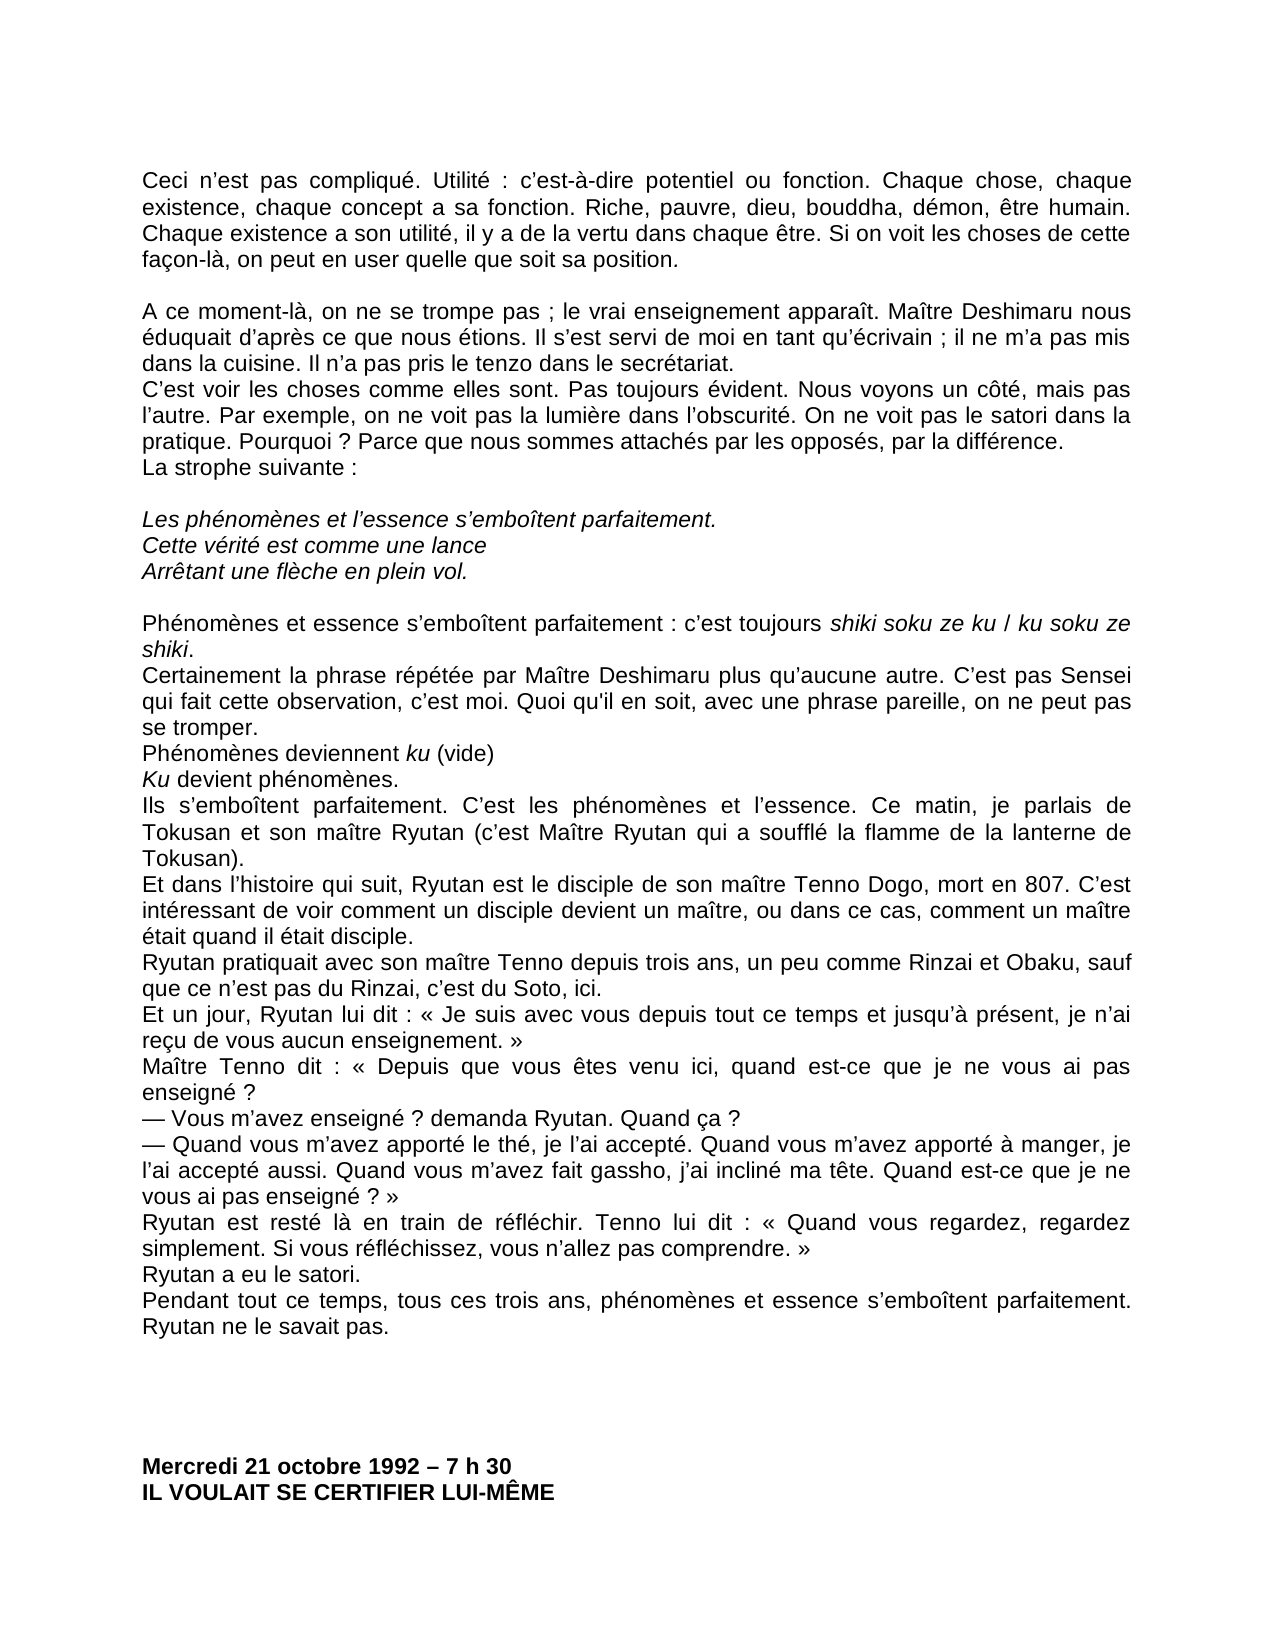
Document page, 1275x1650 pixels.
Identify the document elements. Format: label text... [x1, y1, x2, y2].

text Pendant tout ce temps, tous ces trois ans, phénomènes et essence s’emboîtent parfaitement. Ryutan ne le savait pas. [142, 1288, 1133, 1340]
text Maître Tenno dit : « Depuis que vous êtes venu ici, quand est-ce que je ne vous ai pas enseigné ? [142, 1053, 1133, 1105]
text Ku devient phénomènes. [142, 767, 1133, 793]
text Ryutan est resté là en train de réfléchir. Tenno lui dit : « Quand vous regardez, regardez simplement. Si vous réfléchissez, vous n’allez pas comprendre. » [142, 1209, 1133, 1262]
text Cette vérité est comme une lance [142, 532, 1133, 558]
text Phénomènes deviennent ku (vide) [142, 741, 1133, 767]
text Ryutan a eu le satori. [142, 1262, 1133, 1288]
text C’est voir les choses comme elles sont. Pas toujours évident. Nous voyons un côté, mais pas l’autre. Par exemple, on ne voit pas la lumière dans l’obscurité. On ne voit pas le satori dans la pratique. Pourquoi ? Parce que nous sommes attachés par les opposés, par la différence. [142, 376, 1133, 454]
text Ils s’emboîtent parfaitement. C’est les phénomènes et l’essence. Ce matin, je parlais de Tokusan et son maître Ryutan (c’est Maître Ryutan qui a soufflé la flamme de la lanterne de Tokusan). [142, 793, 1133, 871]
text Mercredi 21 octobre 1992 – 7 h 30 IL VOULAIT SE CERTIFIER LUI-MÊME [142, 1453, 1133, 1505]
text Ryutan pratiquait avec son maître Tenno depuis trois ans, un peu comme Rinzai et Obaku, sauf que ce n’est pas du Rinzai, c’est du Soto, ici. [142, 949, 1133, 1001]
text Phénomènes et essence s’emboîtent parfaitement : c’est toujours shiki soku ze ku / ku soku ze shiki. [142, 611, 1133, 663]
text — Quand vous m’avez apporté le thé, je l’ai accepté. Quand vous m’avez apporté à manger, je l’ai accepté aussi. Quand vous m’avez fait gassho, j’ai incliné ma tête. Quand est-ce que je ne vous ai pas enseigné ? » [142, 1131, 1133, 1209]
text La strophe suivante : [142, 454, 1133, 480]
text Certainement la phrase répétée par Maître Deshimaru plus qu’aucune autre. C’est pas Sensei qui fait cette observation, c’est moi. Quoi qu'il en soit, avec une phrase pareille, on ne peut pas se tromper. [142, 663, 1133, 741]
text — Vous m’avez enseigné ? demanda Ryutan. Quand ça ? [142, 1105, 1133, 1131]
text Arrêtant une flèche en plein vol. [142, 558, 1133, 584]
text A ce moment-là, on ne se trompe pas ; le vrai enseignement apparaît. Maître Deshimaru nous éduquait d’après ce que nous étions. Il s’est servi de moi en tant qu’écrivain ; il ne m’a pas mis dans la cuisine. Il n’a pas pris le tenzo dans le secrétariat. [142, 298, 1133, 376]
text Et un jour, Ryutan lui dit : « Je suis avec vous depuis tout ce temps et jusqu’à présent, je n’ai reçu de vous aucun enseignement. » [142, 1001, 1133, 1053]
text Et dans l’histoire qui suit, Ryutan est le disciple de son maître Tenno Dogo, mort en 807. C’est intéressant de voir comment un disciple devient un maître, ou dans ce cas, comment un maître était quand il était disciple. [142, 871, 1133, 949]
text Ceci n’est pas compliqué. Utilité : c’est-à-dire potentiel ou fonction. Chaque chose, chaque existence, chaque concept a sa fonction. Riche, pauvre, dieu, bouddha, démon, être humain. Chaque existence a son utilité, il y a de la vertu dans chaque être. Si on voit les choses de cette façon-là, on peut en user quelle que soit sa position. [142, 168, 1133, 272]
text Les phénomènes et l’essence s’emboîtent parfaitement. [142, 506, 1133, 532]
